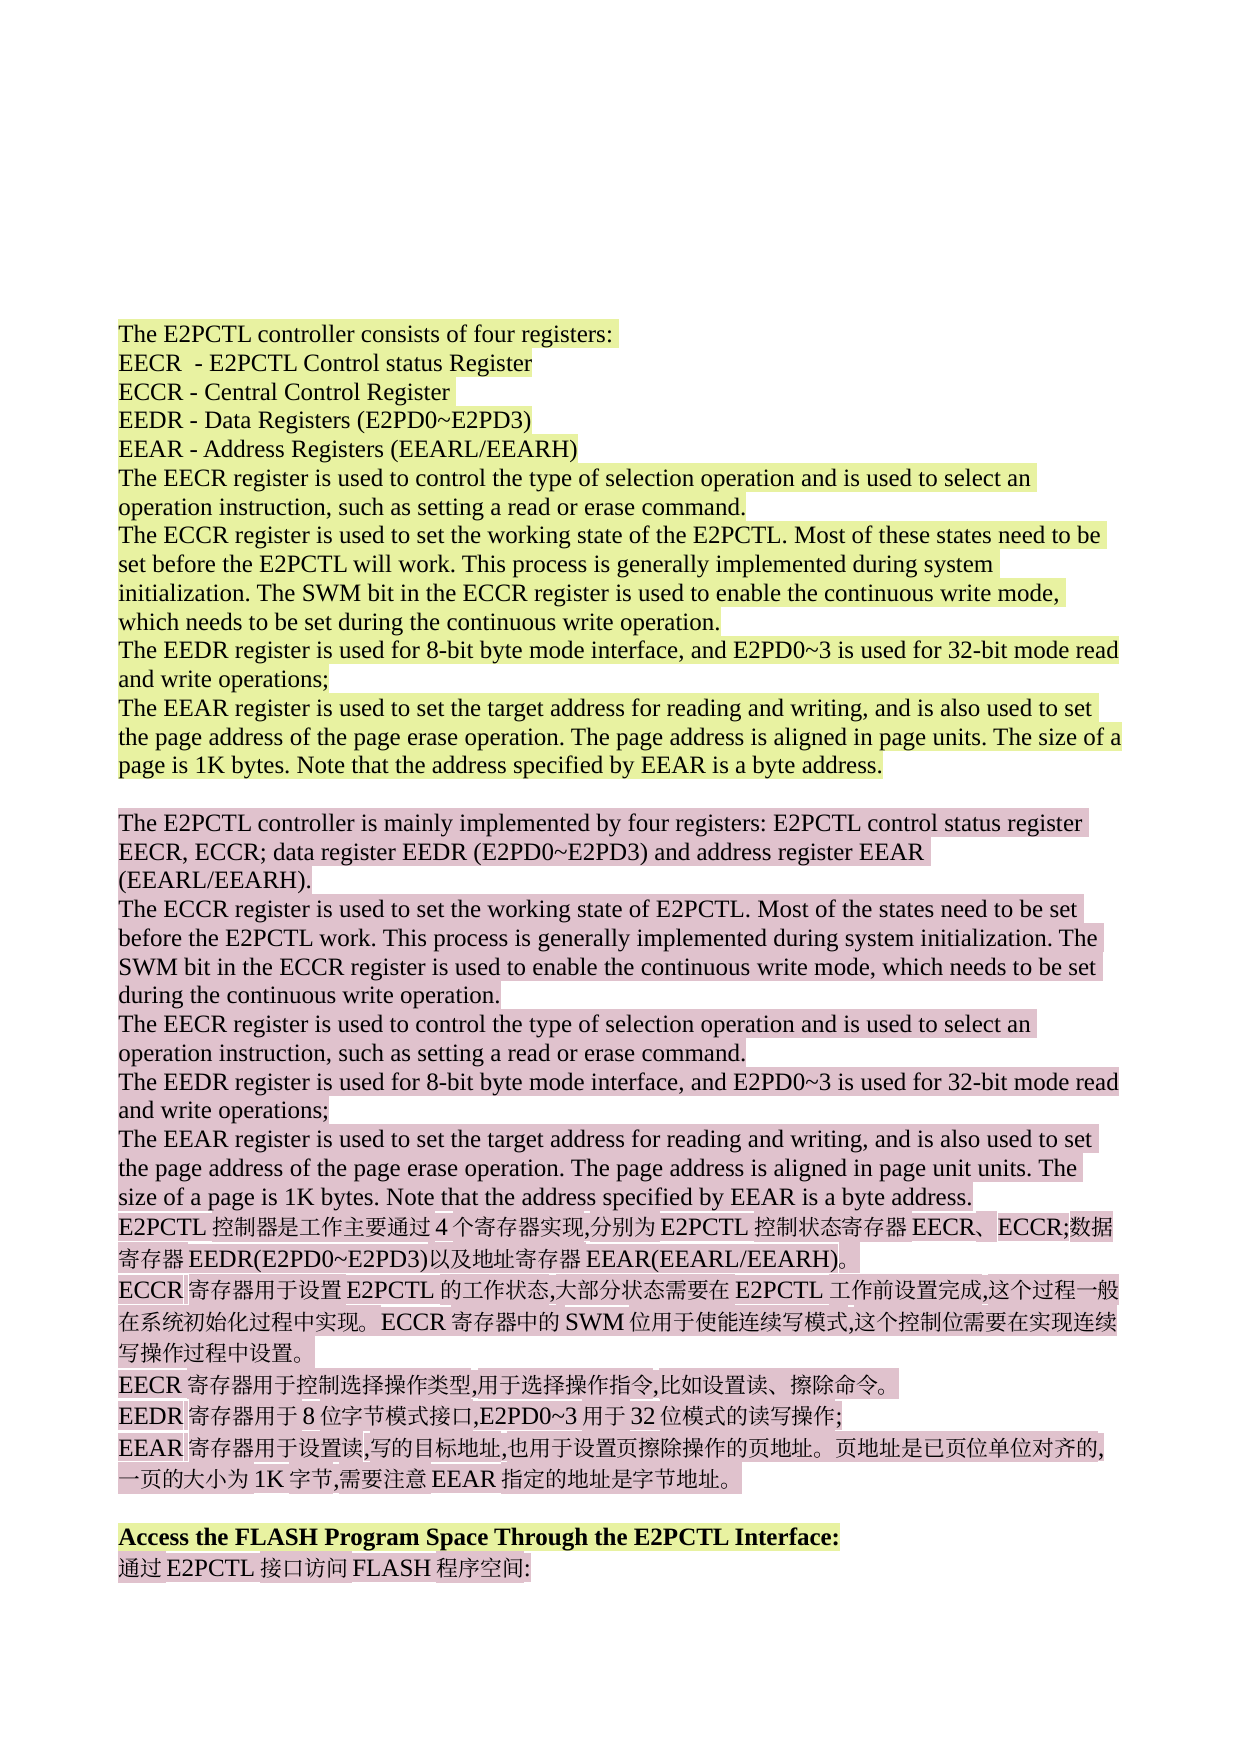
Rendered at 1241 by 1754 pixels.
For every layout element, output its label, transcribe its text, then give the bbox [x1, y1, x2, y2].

text The E2PCTL controller consists of four registers: [118, 319, 1122, 348]
text EEAR - Address Registers (EEARL/EEARH) [118, 434, 1122, 463]
text EEDR寄存器用于8位字节模式接口,E2PD0~3用于32位模式的读写操作; [118, 1399, 1122, 1431]
text EEDR - Data Registers (E2PD0~E2PD3) [118, 406, 1122, 434]
text EECR - E2PCTL Control status Register [118, 348, 1122, 377]
text The E2PCTL controller is mainly implemented by four registers: E2PCTL control status register EECR, ECCR; data register EEDR (E2PD0~E2PD3) and address register EEAR (EEARL/EEARH). [118, 808, 1122, 894]
text The EEAR register is used to set the target address for reading and writing, and is also used to set the page address of the page erase operation. The page address is aligned in page unit units. The size of a page is 1K bytes. Note that the address specified by EEAR is a byte address. [118, 1124, 1122, 1211]
text The EECR register is used to control the type of selection operation and is used to select an operation instruction, such as setting a read or erase command. [118, 1009, 1122, 1067]
text The ECCR register is used to set the working state of E2PCTL. Most of the states need to be set before the E2PCTL work. This process is generally implemented during system initialization. The SWM bit in the ECCR register is used to enable the continuous write mode, which needs to be set during the continuous write operation. [118, 894, 1122, 1009]
text E2PCTL控制器是工作主要通过4个寄存器实现,分别为E2PCTL控制状态寄存器EECR、ECCR;数据寄存器EEDR(E2PD0~E2PD3)以及地址寄存器EEAR(EEARL/EEARH)。 [118, 1211, 1122, 1273]
text The EEAR register is used to set the target address for reading and writing, and is also used to set the page address of the page erase operation. The page address is aligned in page units. The size of a page is 1K bytes. Note that the address specified by EEAR is a byte address. [118, 693, 1122, 779]
text The EEDR register is used for 8-bit byte mode interface, and E2PD0~3 is used for 32-bit mode read and write operations; [118, 636, 1122, 693]
text EEAR寄存器用于设置读,写的目标地址,也用于设置页擦除操作的页地址。页地址是已页位单位对齐的,一页的大小为1K字节,需要注意EEAR指定的地址是字节地址。 [118, 1431, 1122, 1494]
text 通过E2PCTL接口访问FLASH程序空间: [118, 1551, 1122, 1583]
text The ECCR register is used to set the working state of the E2PCTL. Most of these states need to be set before the E2PCTL will work. This process is generally implemented during system initialization. The SWM bit in the ECCR register is used to enable the continuous write mode, which needs to be set during the continuous write operation. [118, 521, 1122, 636]
text ECCR寄存器用于设置E2PCTL的工作状态,大部分状态需要在E2PCTL工作前设置完成,这个过程一般在系统初始化过程中实现。ECCR寄存器中的SWM位用于使能连续写模式,这个控制位需要在实现连续写操作过程中设置。 [118, 1273, 1122, 1368]
text The EEDR register is used for 8-bit byte mode interface, and E2PD0~3 is used for 32-bit mode read and write operations; [118, 1067, 1122, 1124]
text The EECR register is used to control the type of selection operation and is used to select an operation instruction, such as setting a read or erase command. [118, 463, 1122, 521]
text Access the FLASH Program Space Through the E2PCTL Interface: [118, 1522, 1122, 1551]
text EECR寄存器用于控制选择操作类型,用于选择操作指令,比如设置读、擦除命令。 [118, 1368, 1122, 1399]
text ECCR - Central Control Register [118, 377, 1122, 406]
